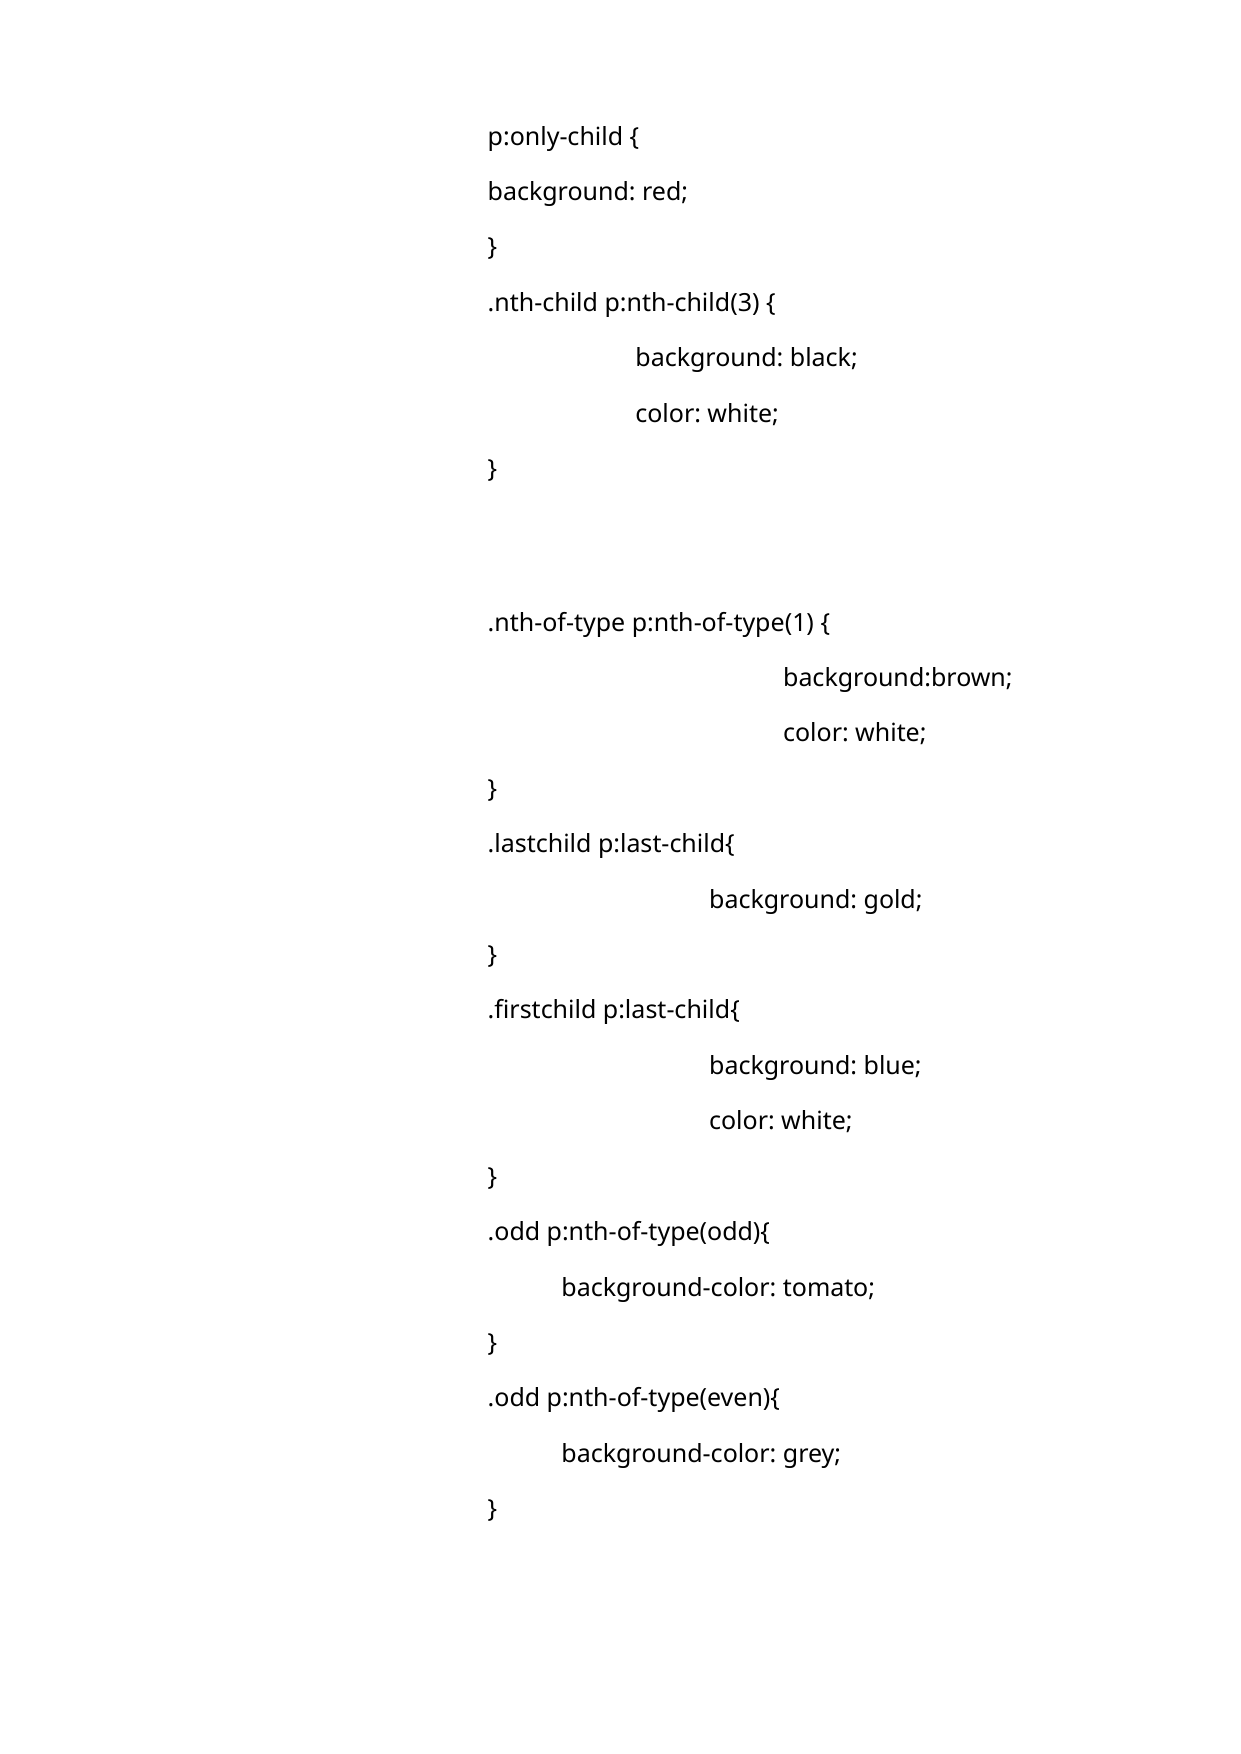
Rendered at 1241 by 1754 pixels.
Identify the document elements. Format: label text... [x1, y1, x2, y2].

text background:brown; [118, 659, 1122, 694]
text } [118, 937, 1122, 971]
text .lastchild p:last-child{ [118, 826, 1122, 860]
text } [118, 1324, 1122, 1359]
text background: gold; [118, 881, 1122, 915]
text } [118, 1158, 1122, 1192]
text } [118, 451, 1122, 485]
text background: black; [118, 340, 1122, 374]
text } [118, 229, 1122, 263]
text background-color: tomato; [118, 1269, 1122, 1303]
text color: white; [118, 715, 1122, 749]
text background: blue; [118, 1047, 1122, 1082]
text .odd p:nth-of-type(even){ [118, 1380, 1122, 1414]
text color: white; [118, 1103, 1122, 1137]
text .odd p:nth-of-type(odd){ [118, 1214, 1122, 1248]
text .firstchild p:last-child{ [118, 992, 1122, 1026]
text p:only-child { [118, 118, 1122, 152]
text } [118, 1491, 1122, 1525]
text .nth-of-type p:nth-of-type(1) { [118, 604, 1122, 638]
text .nth-child p:nth-child(3) { [118, 284, 1122, 318]
text } [118, 770, 1122, 804]
text background-color: grey; [118, 1435, 1122, 1469]
text color: white; [118, 395, 1122, 429]
text background: red; [118, 173, 1122, 208]
